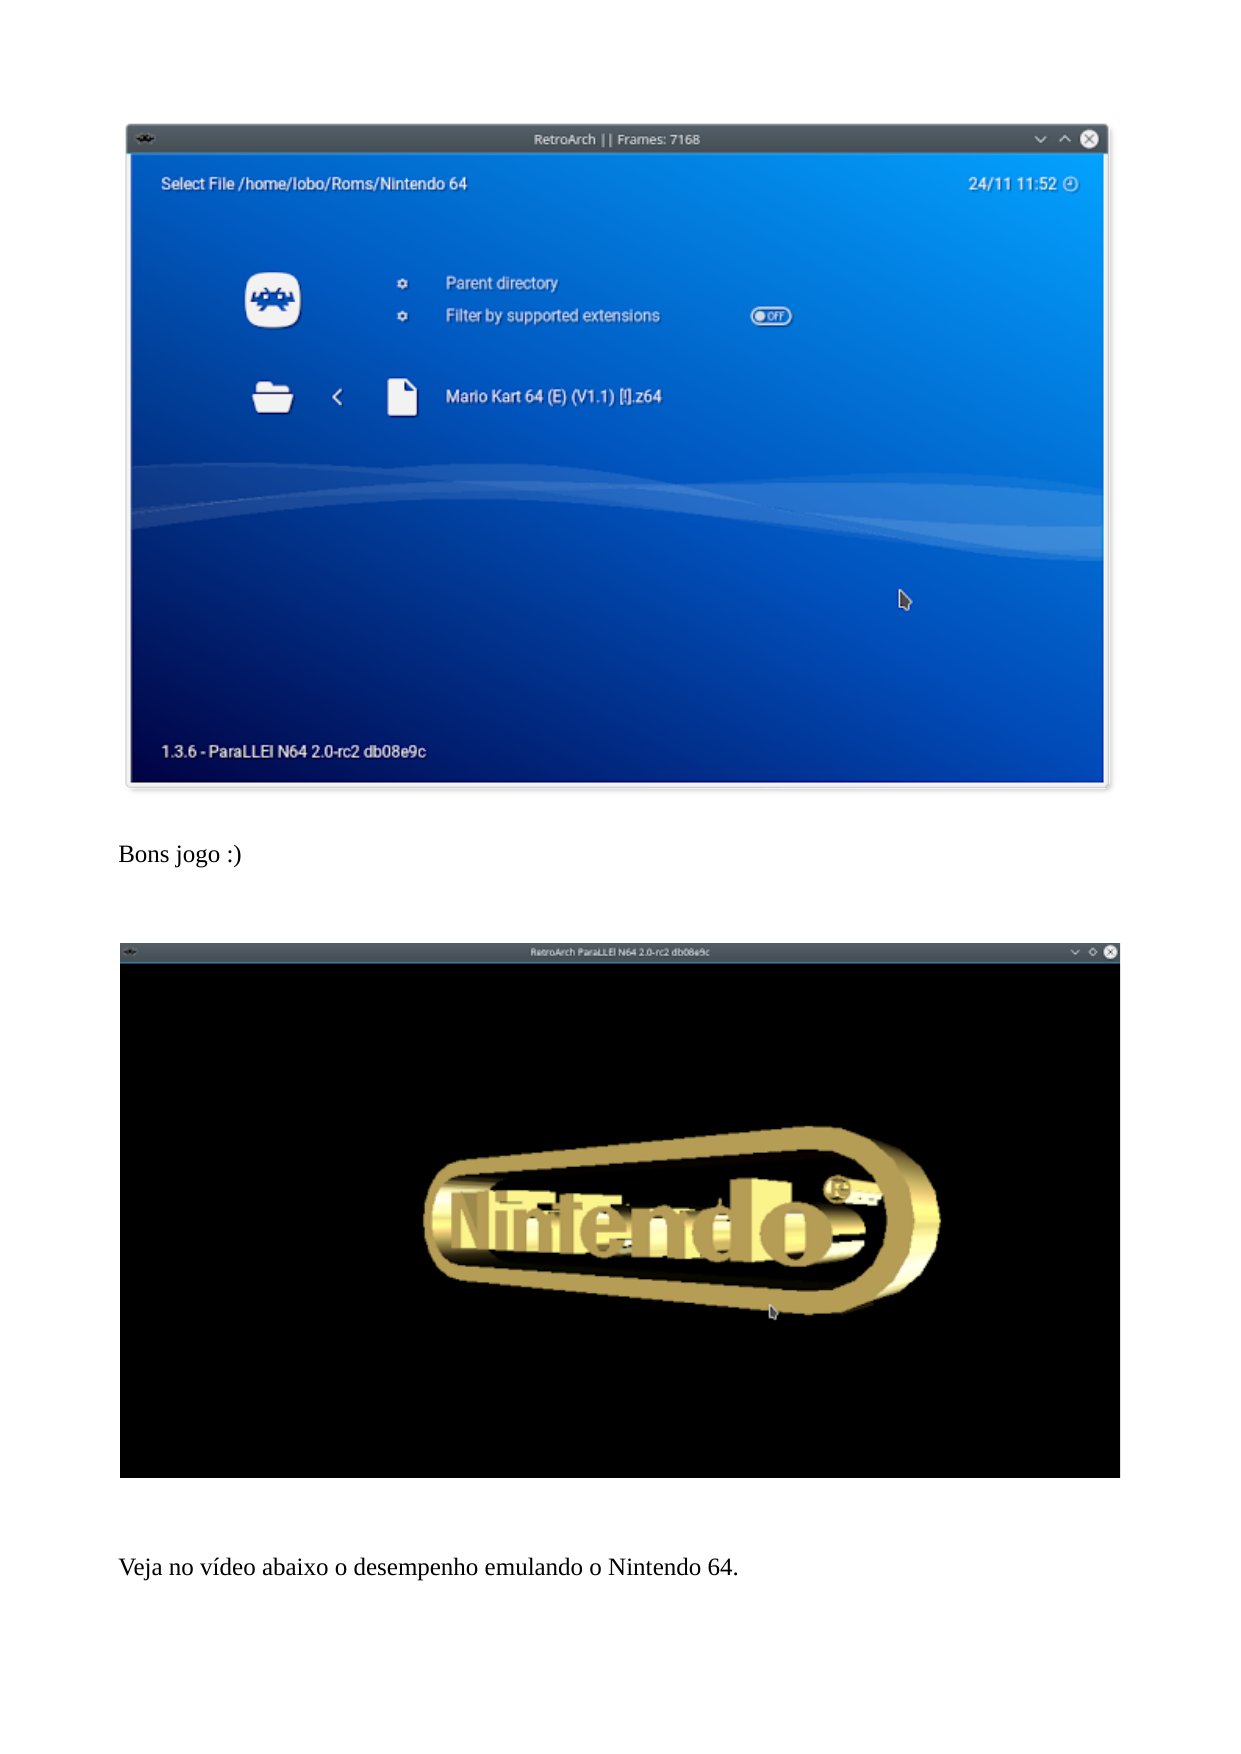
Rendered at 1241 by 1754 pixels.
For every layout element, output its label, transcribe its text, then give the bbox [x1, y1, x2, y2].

picture [120, 943, 1121, 1478]
text Veja no vídeo abaixo o desempenho emulando o Nintendo 64. [118, 1552, 1122, 1615]
picture [120, 118, 1121, 800]
text Bons jogo :) [118, 839, 1122, 868]
